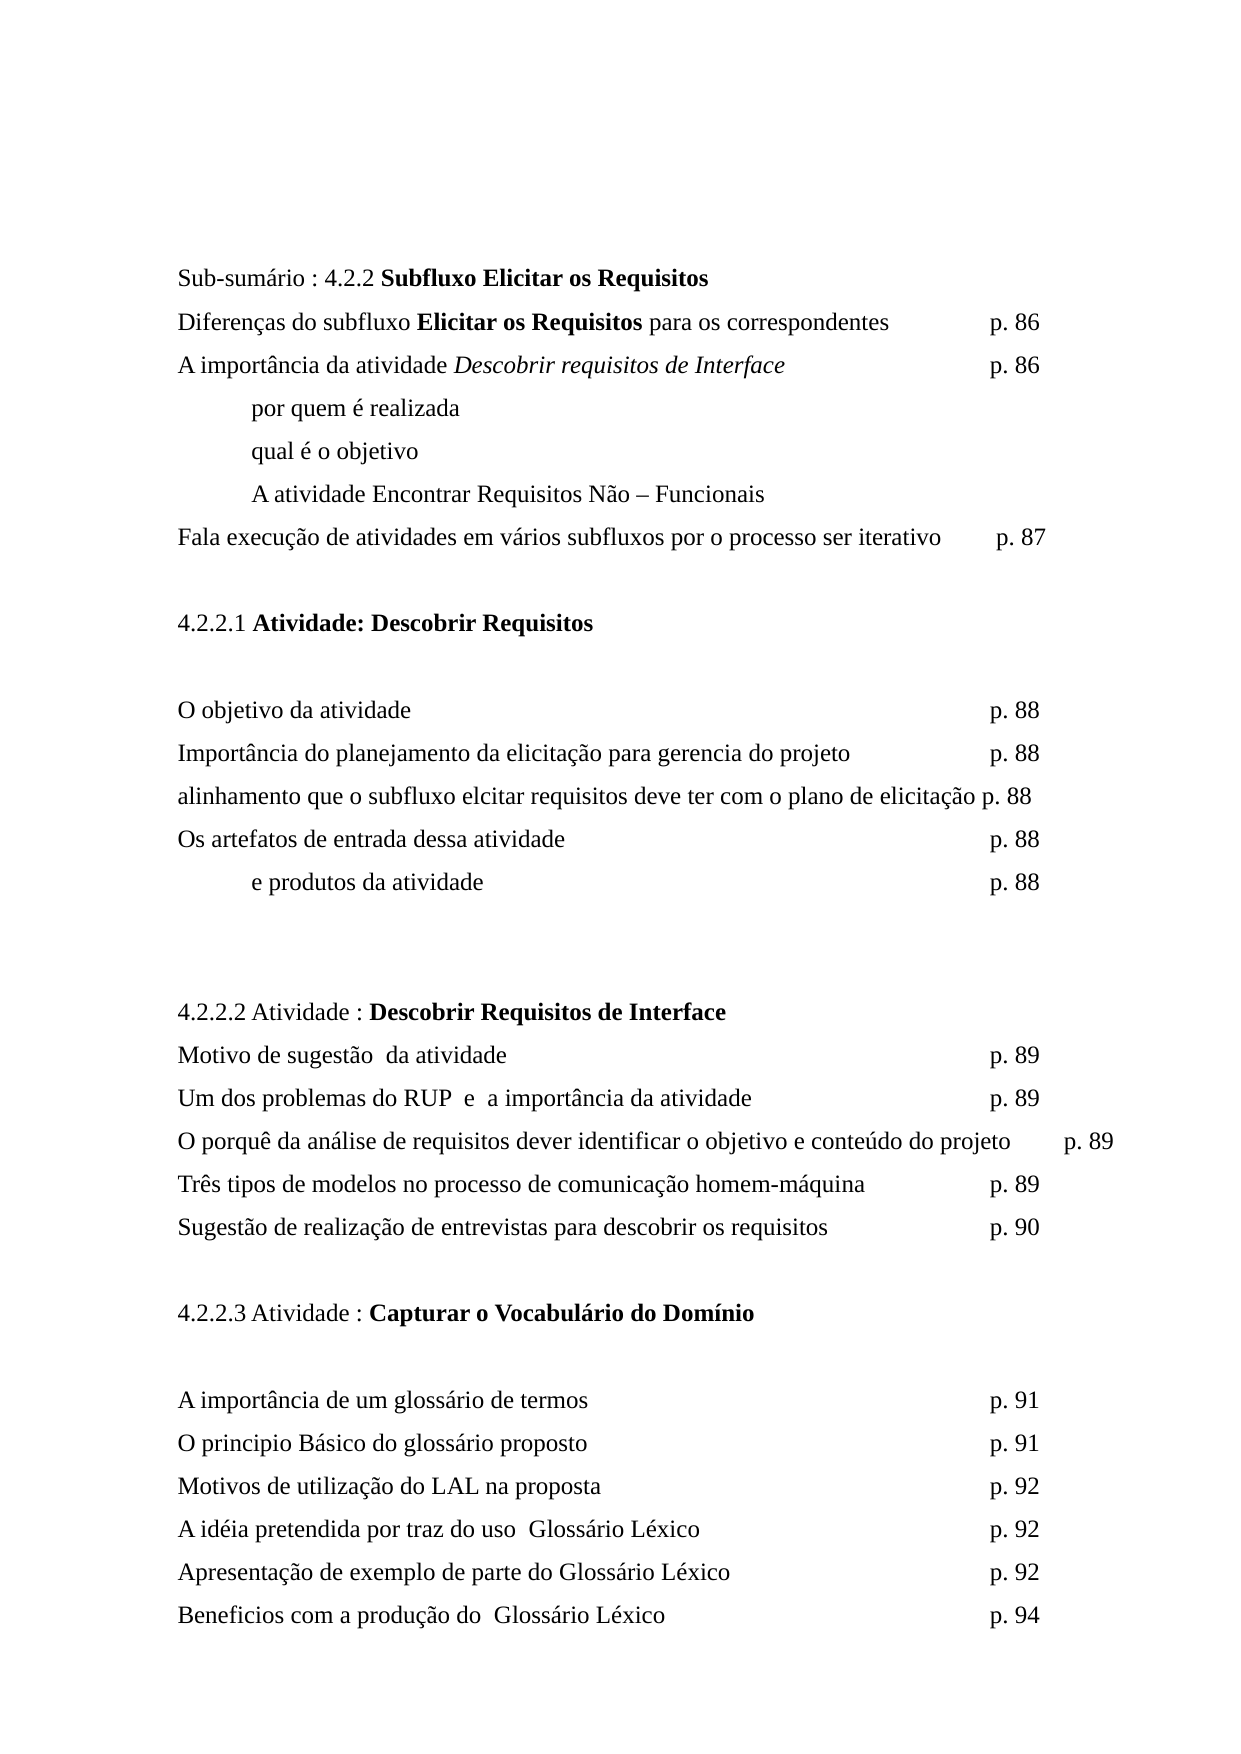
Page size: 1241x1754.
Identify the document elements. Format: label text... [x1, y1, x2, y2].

text 4.2.2.2 Atividade : Descobrir Requisitos de Interface [177, 997, 1122, 1025]
text 4.2.2.3 Atividade : Capturar o Vocabulário do Domínio [177, 1298, 1122, 1327]
text A idéia pretendida por traz do uso Glossário Léxico p. 92 [177, 1514, 1122, 1543]
text Os artefatos de entrada dessa atividade p. 88 [177, 824, 1122, 853]
text Beneficios com a produção do Glossário Léxico p. 94 [177, 1600, 1122, 1629]
text Motivo de sugestão da atividade p. 89 [177, 1040, 1122, 1068]
text por quem é realizada [177, 393, 1122, 422]
text Sub-sumário : 4.2.2 Subfluxo Elicitar os Requisitos [177, 263, 1122, 292]
text Diferenças do subfluxo Elicitar os Requisitos para os correspondentes p. 86 [177, 307, 1122, 335]
text A atividade Encontrar Requisitos Não – Funcionais [177, 479, 1122, 508]
text qual é o objetivo [177, 436, 1122, 465]
text e produtos da atividade p. 88 [177, 867, 1122, 896]
text 4.2.2.1 Atividade: Descobrir Requisitos [177, 608, 1122, 637]
text Motivos de utilização do LAL na proposta p. 92 [177, 1471, 1122, 1500]
text Fala execução de atividades em vários subfluxos por o processo ser iterativo p. 87 [177, 522, 1122, 551]
text Sugestão de realização de entrevistas para descobrir os requisitos p. 90 [177, 1212, 1122, 1284]
text Apresentação de exemplo de parte do Glossário Léxico p. 92 [177, 1557, 1122, 1586]
text A importância da atividade Descobrir requisitos de Interface p. 86 [177, 350, 1122, 378]
text O porquê da análise de requisitos dever identificar o objetivo e conteúdo do projeto p. 89 Três tipos de modelos no processo de comunicação homem-máquina p. 89 [177, 1126, 1122, 1198]
text Importância do planejamento da elicitação para gerencia do projeto p. 88 [177, 738, 1122, 767]
text O principio Básico do glossário proposto p. 91 [177, 1428, 1122, 1457]
text Um dos problemas do RUP e a importância da atividade p. 89 [177, 1083, 1122, 1112]
text alinhamento que o subfluxo elcitar requisitos deve ter com o plano de elicitação p. 88 [177, 781, 1122, 810]
text O objetivo da atividade p. 88 [177, 695, 1122, 723]
text A importância de um glossário de termos p. 91 [177, 1385, 1122, 1413]
